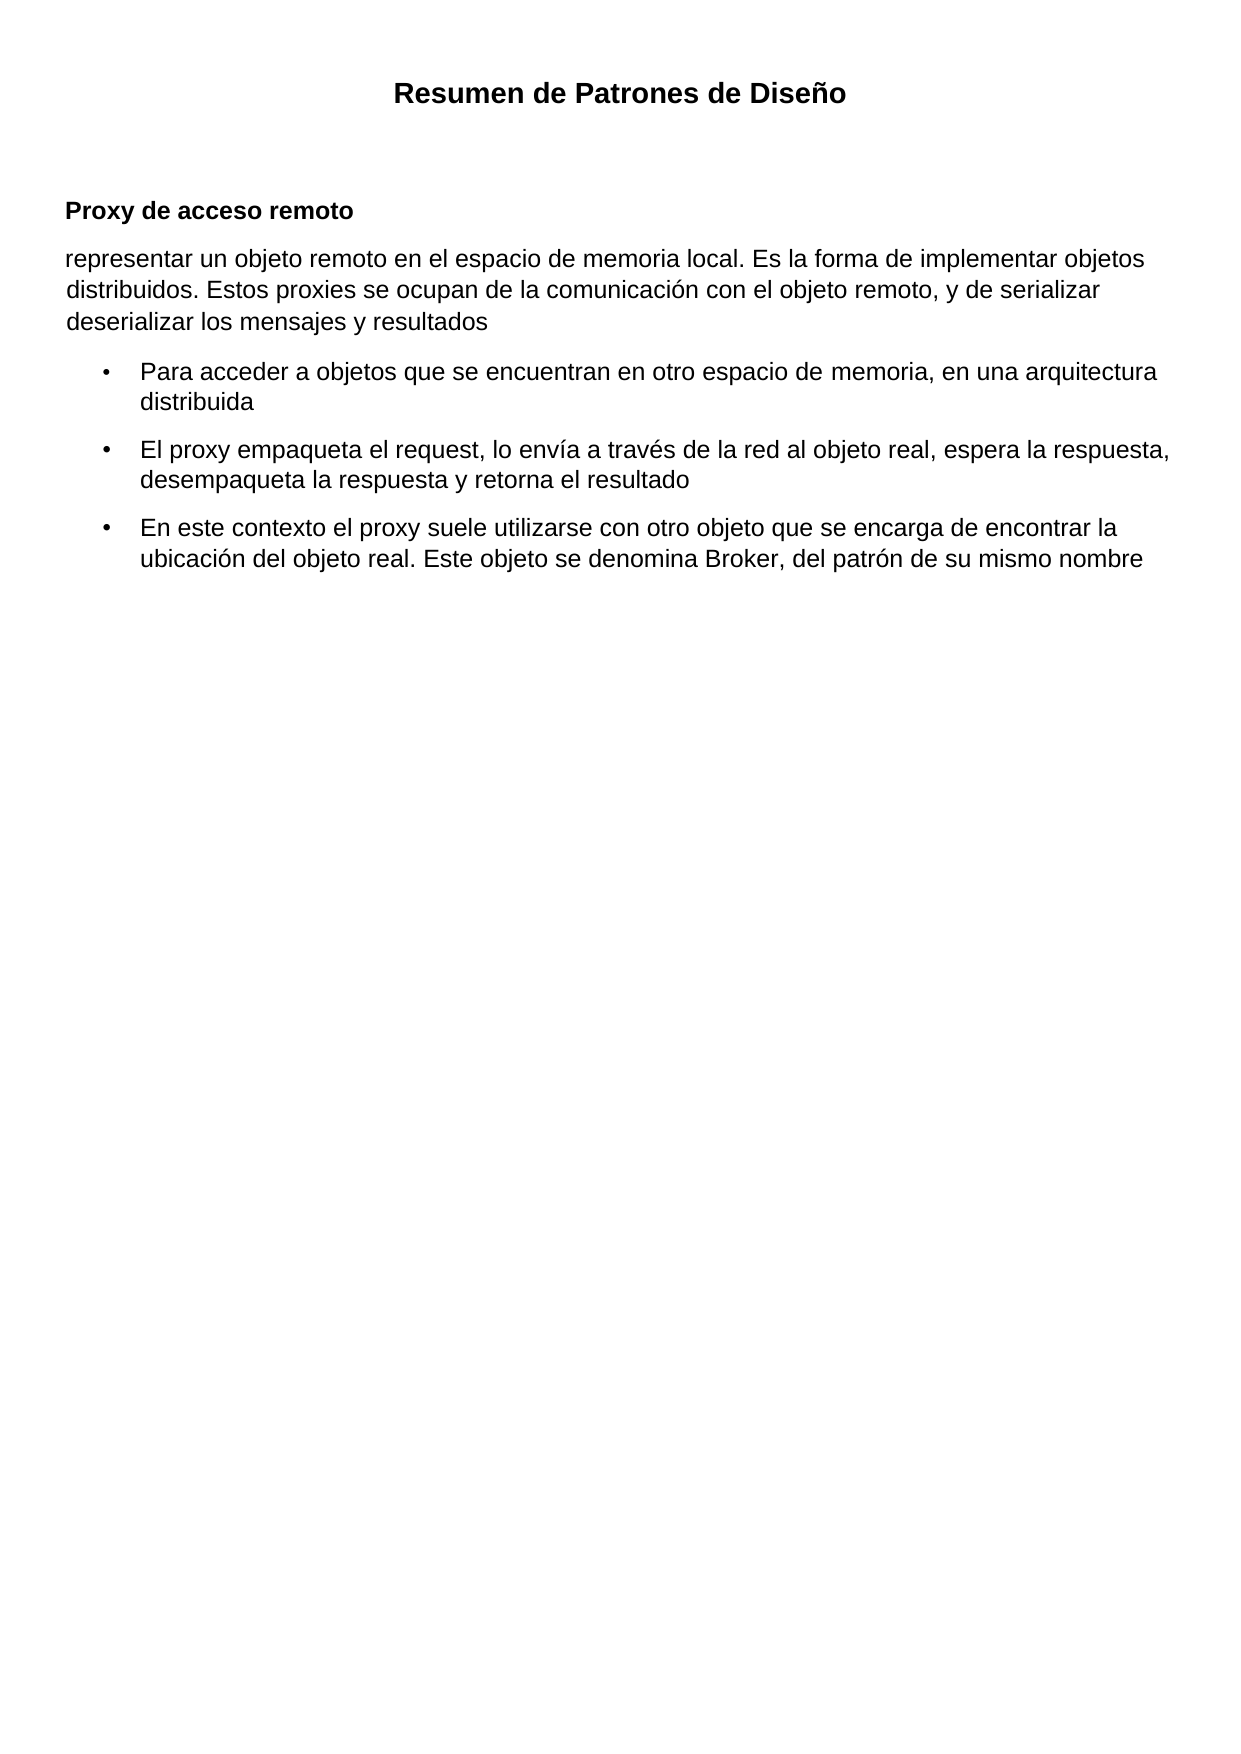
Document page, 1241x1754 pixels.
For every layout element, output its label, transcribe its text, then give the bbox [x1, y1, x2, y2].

text representar un objeto remoto en el espacio de memoria local. Es la forma de implementar objetos distribuidos. Estos proxies se ocupan de la comunicación con el objeto remoto, y de serializar deserializar los mensajes y resultados [65, 244, 1175, 336]
list En este contexto el proxy suele utilizarse con otro objeto que se encarga de encontrar la ubicación del objeto real. Este objeto se denomina Broker, del patrón de su mismo nombre [102, 513, 1175, 572]
text Proxy de acceso remoto [65, 196, 1175, 225]
list El proxy empaqueta el request, lo envía a través de la red al objeto real, espera la respuesta, desempaqueta la respuesta y retorna el resultado [102, 435, 1175, 494]
list Para acceder a objetos que se encuentran en otro espacio de memoria, en una arquitectura distribuida [102, 357, 1175, 416]
